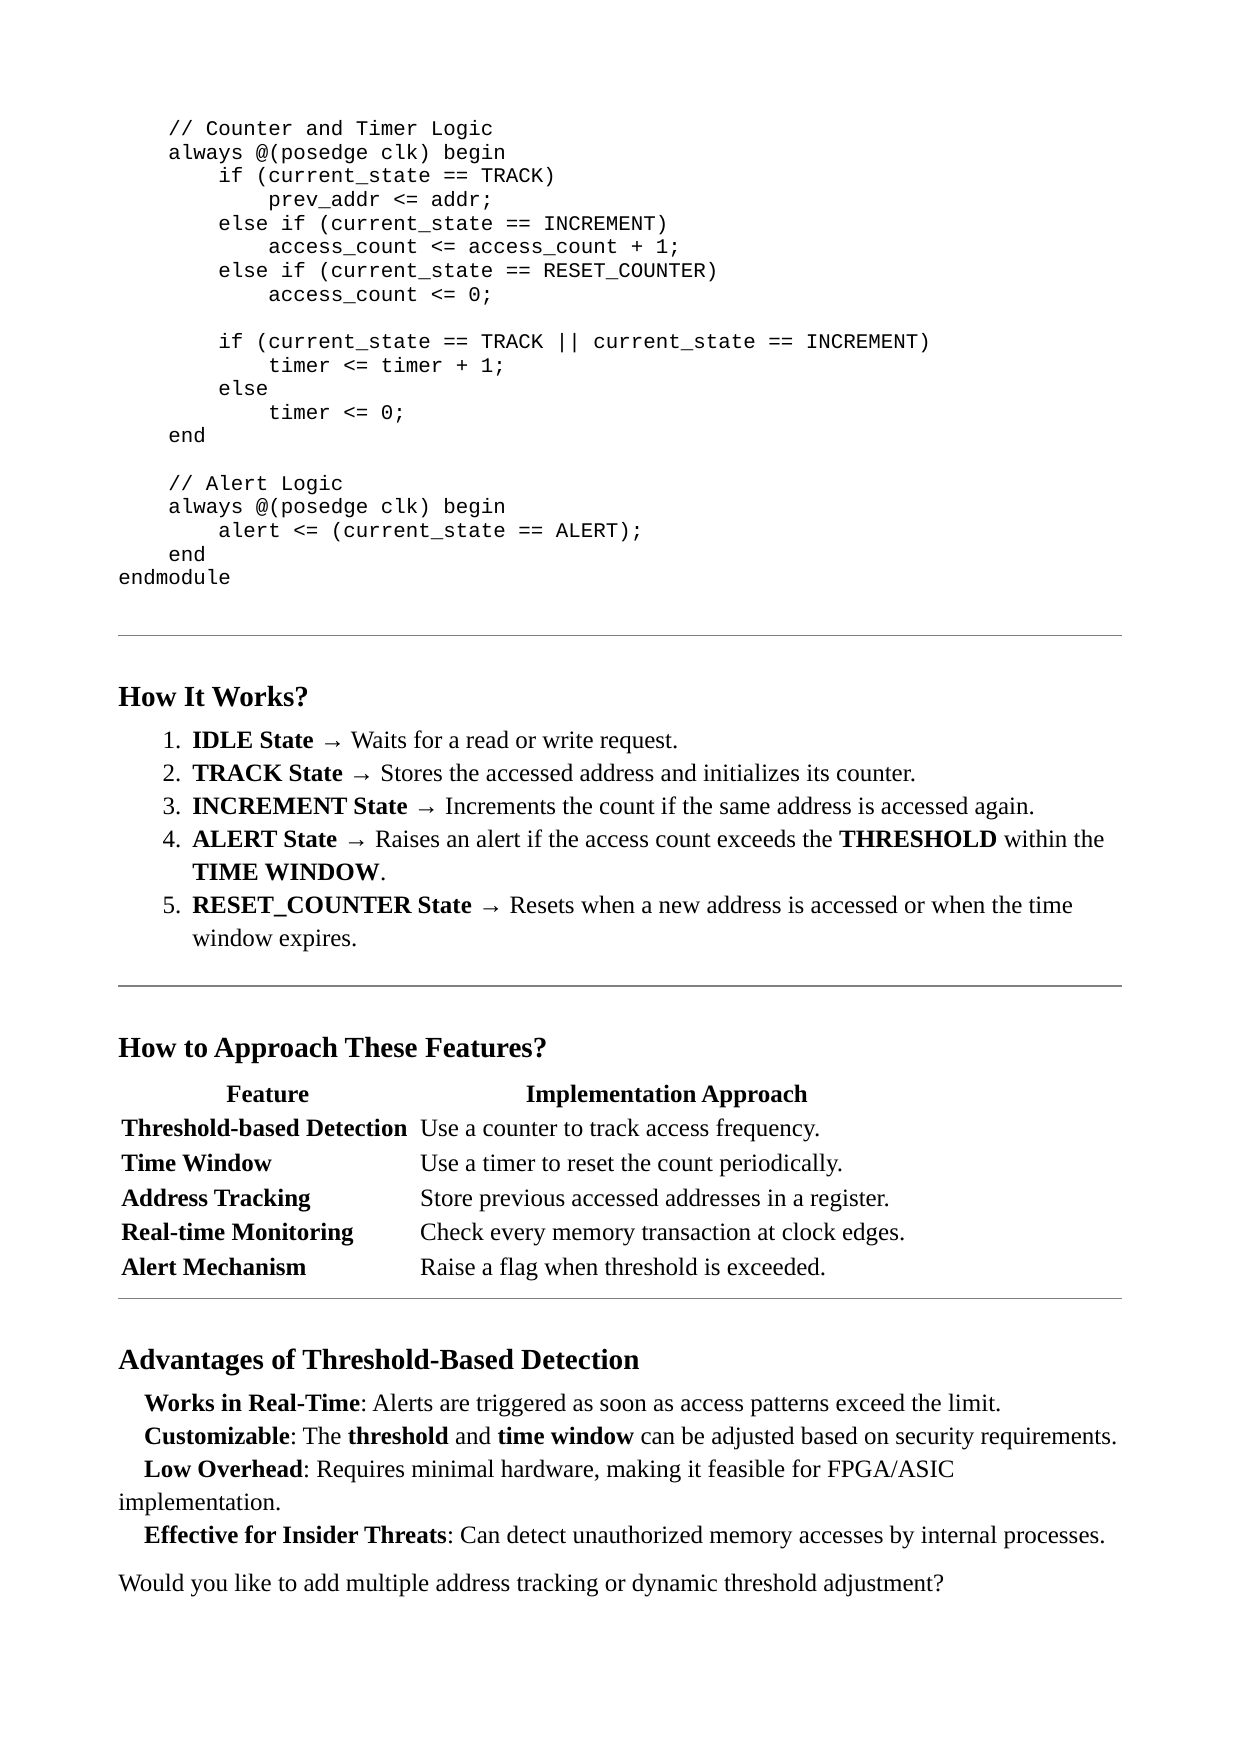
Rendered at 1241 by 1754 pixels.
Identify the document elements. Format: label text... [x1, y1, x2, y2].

text else if (current_state == INCREMENT) [118, 213, 1122, 236]
text access_count <= 0; [118, 284, 1122, 307]
list TRACK State → Stores the accessed address and initializes its counter. [162, 758, 1122, 787]
text end [118, 426, 1122, 449]
table_cell Alert Mechanism [118, 1249, 417, 1283]
text alert <= (current_state == ALERT); [118, 520, 1122, 544]
table_cell Check every memory transaction at clock edges. [417, 1214, 917, 1249]
table_cell Time Window [118, 1145, 417, 1180]
text if (current_state == TRACK || current_state == INCREMENT) [118, 331, 1122, 354]
text else if (current_state == RESET_COUNTER) [118, 260, 1122, 284]
text ✅ Works in Real-Time: Alerts are triggered as soon as access patterns exceed the limit. ✅ Customizable: The threshold and time window can be adjusted based on security requirements. ✅ Low Overhead: Requires minimal hardware, making it feasible for FPGA/ASIC implementation. ✅ Effective for Insider Threats: Can detect unauthorized memory accesses by internal processes. [118, 1388, 1122, 1549]
subtitle How to Approach These Features? [118, 1030, 1122, 1063]
list RESET_COUNTER State → Resets when a new address is accessed or when the time window expires. [162, 891, 1122, 952]
text // Alert Logic [118, 473, 1122, 496]
text endmodule [118, 567, 1122, 591]
text if (current_state == TRACK) [118, 165, 1122, 189]
table_cell Store previous accessed addresses in a register. [417, 1180, 917, 1214]
text else [118, 378, 1122, 402]
table_header Feature [118, 1076, 417, 1111]
table_cell Real-time Monitoring [118, 1214, 417, 1249]
text access_count <= access_count + 1; [118, 236, 1122, 260]
table_cell Use a counter to track access frequency. [417, 1111, 917, 1145]
text Would you like to add multiple address tracking or dynamic threshold adjustment? 🚀 [118, 1568, 1122, 1597]
subtitle How It Works? [118, 679, 1122, 713]
table_cell Threshold-based Detection [118, 1111, 417, 1145]
table_cell Raise a flag when threshold is exceeded. [417, 1249, 917, 1283]
text timer <= 0; [118, 402, 1122, 426]
text end [118, 544, 1122, 567]
list INCREMENT State → Increments the count if the same address is accessed again. [162, 791, 1122, 820]
table_header Implementation Approach [417, 1076, 917, 1111]
list ALERT State → Raises an alert if the access count exceeds the THRESHOLD within the TIME WINDOW. [162, 824, 1122, 886]
text always @(posedge clk) begin [118, 496, 1122, 520]
subtitle Advantages of Threshold-Based Detection [118, 1342, 1122, 1376]
table_cell Address Tracking [118, 1180, 417, 1214]
text prev_addr <= addr; [118, 189, 1122, 213]
text always @(posedge clk) begin [118, 142, 1122, 165]
list IDLE State → Waits for a read or write request. [162, 725, 1122, 754]
text timer <= timer + 1; [118, 354, 1122, 378]
text // Counter and Timer Logic [118, 118, 1122, 142]
table_cell Use a timer to reset the count periodically. [417, 1145, 917, 1180]
